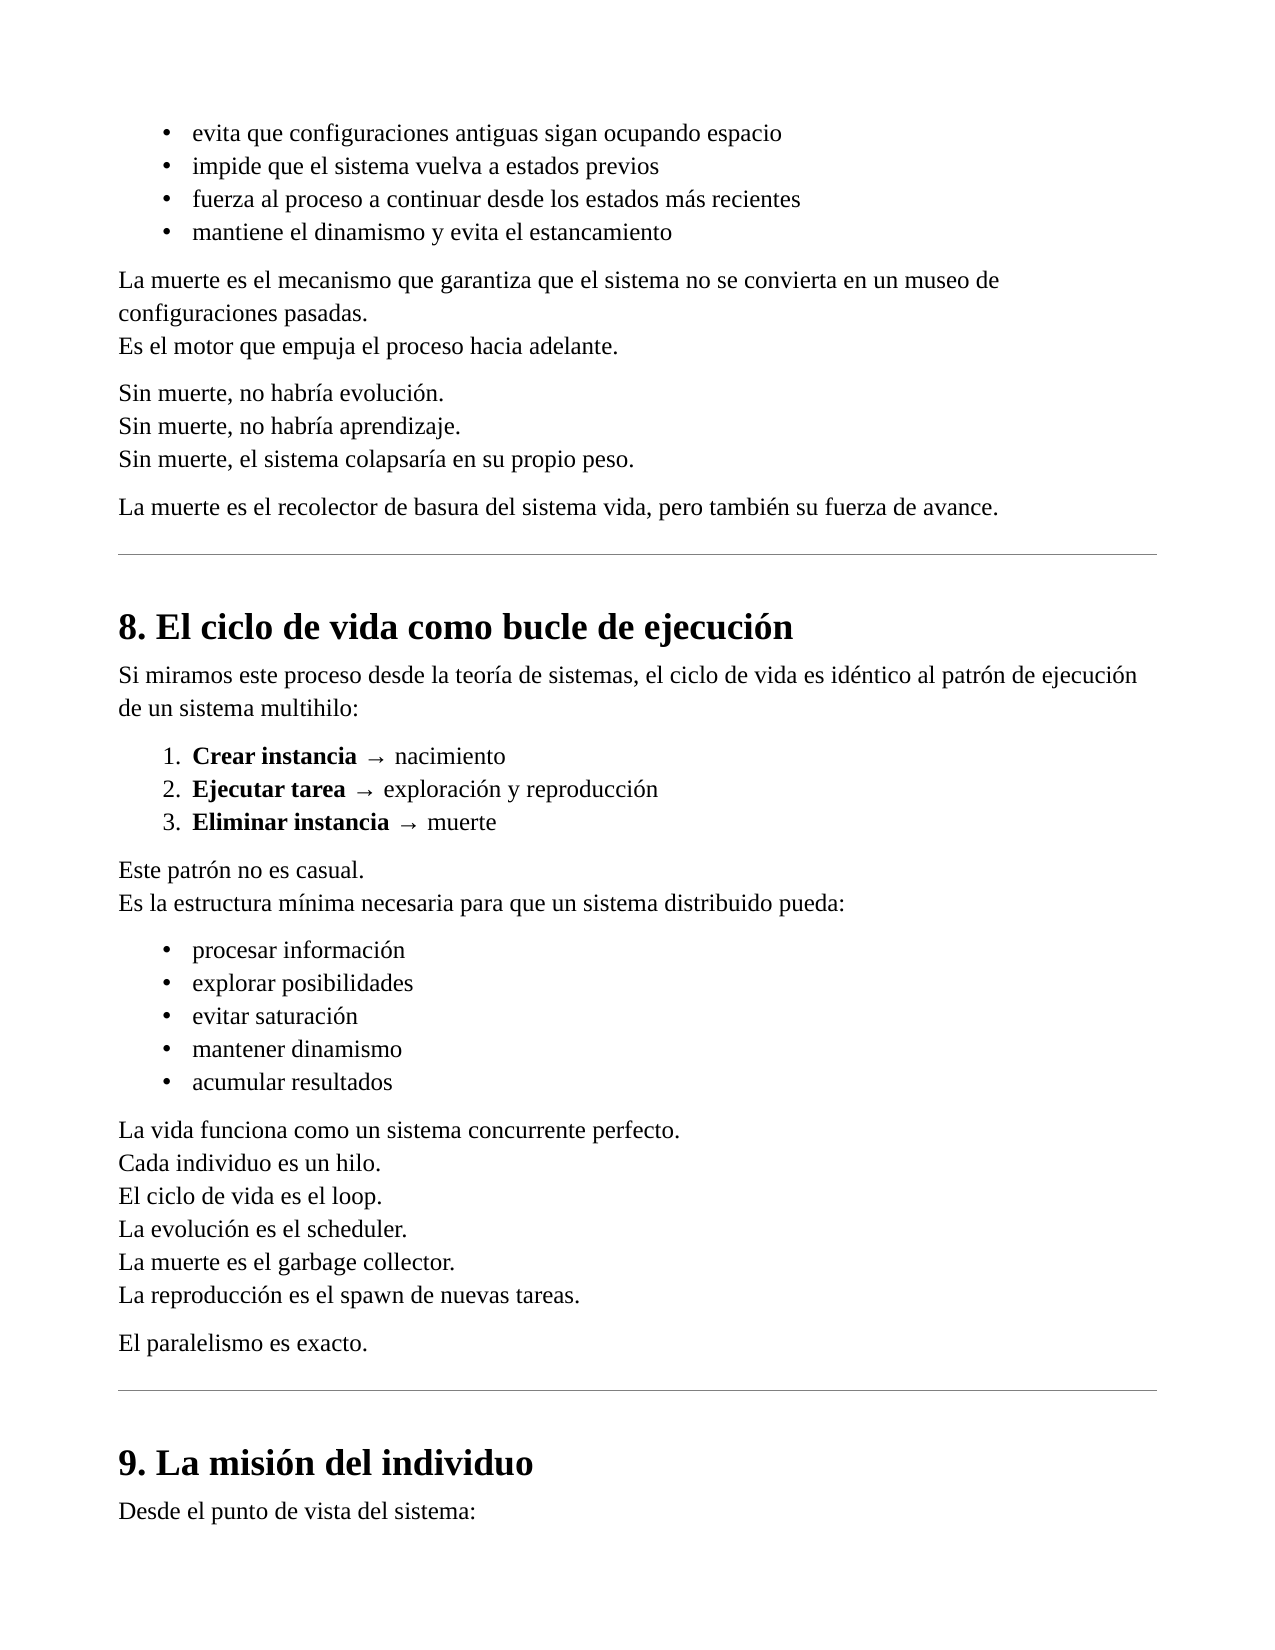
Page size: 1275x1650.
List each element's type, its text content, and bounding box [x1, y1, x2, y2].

list Eliminar instancia → muerte [162, 807, 1157, 836]
text Desde el punto de vista del sistema: [118, 1496, 1157, 1525]
list procesar información [162, 935, 1157, 964]
text Si miramos este proceso desde la teoría de sistemas, el ciclo de vida es idéntico al patrón de ejecución de un sistema multihilo: [118, 660, 1157, 722]
subtitle 9. La misión del individuo [118, 1440, 1157, 1483]
text El paralelismo es exacto. [118, 1328, 1157, 1356]
list acumular resultados [162, 1067, 1157, 1096]
subtitle 8. El ciclo de vida como bucle de ejecución [118, 605, 1157, 648]
text Sin muerte, no habría evolución. Sin muerte, no habría aprendizaje. Sin muerte, el sistema colapsaría en su propio peso. [118, 378, 1157, 473]
list fuerza al proceso a continuar desde los estados más recientes [162, 184, 1157, 213]
text Este patrón no es casual. Es la estructura mínima necesaria para que un sistema distribuido pueda: [118, 855, 1157, 916]
text La muerte es el recolector de basura del sistema vida, pero también su fuerza de avance. [118, 492, 1157, 521]
list mantiene el dinamismo y evita el estancamiento [162, 217, 1157, 246]
list Crear instancia → nacimiento [162, 741, 1157, 770]
list mantener dinamismo [162, 1034, 1157, 1063]
list Ejecutar tarea → exploración y reproducción [162, 774, 1157, 803]
list evitar saturación [162, 1001, 1157, 1030]
list explorar posibilidades [162, 968, 1157, 997]
text La vida funciona como un sistema concurrente perfecto. Cada individuo es un hilo. El ciclo de vida es el loop. La evolución es el scheduler. La muerte es el garbage collector. La reproducción es el spawn de nuevas tareas. [118, 1115, 1157, 1309]
list evita que configuraciones antiguas sigan ocupando espacio [162, 118, 1157, 147]
text La muerte es el mecanismo que garantiza que el sistema no se convierta en un museo de configuraciones pasadas. Es el motor que empuja el proceso hacia adelante. [118, 265, 1157, 359]
list impide que el sistema vuelva a estados previos [162, 151, 1157, 180]
